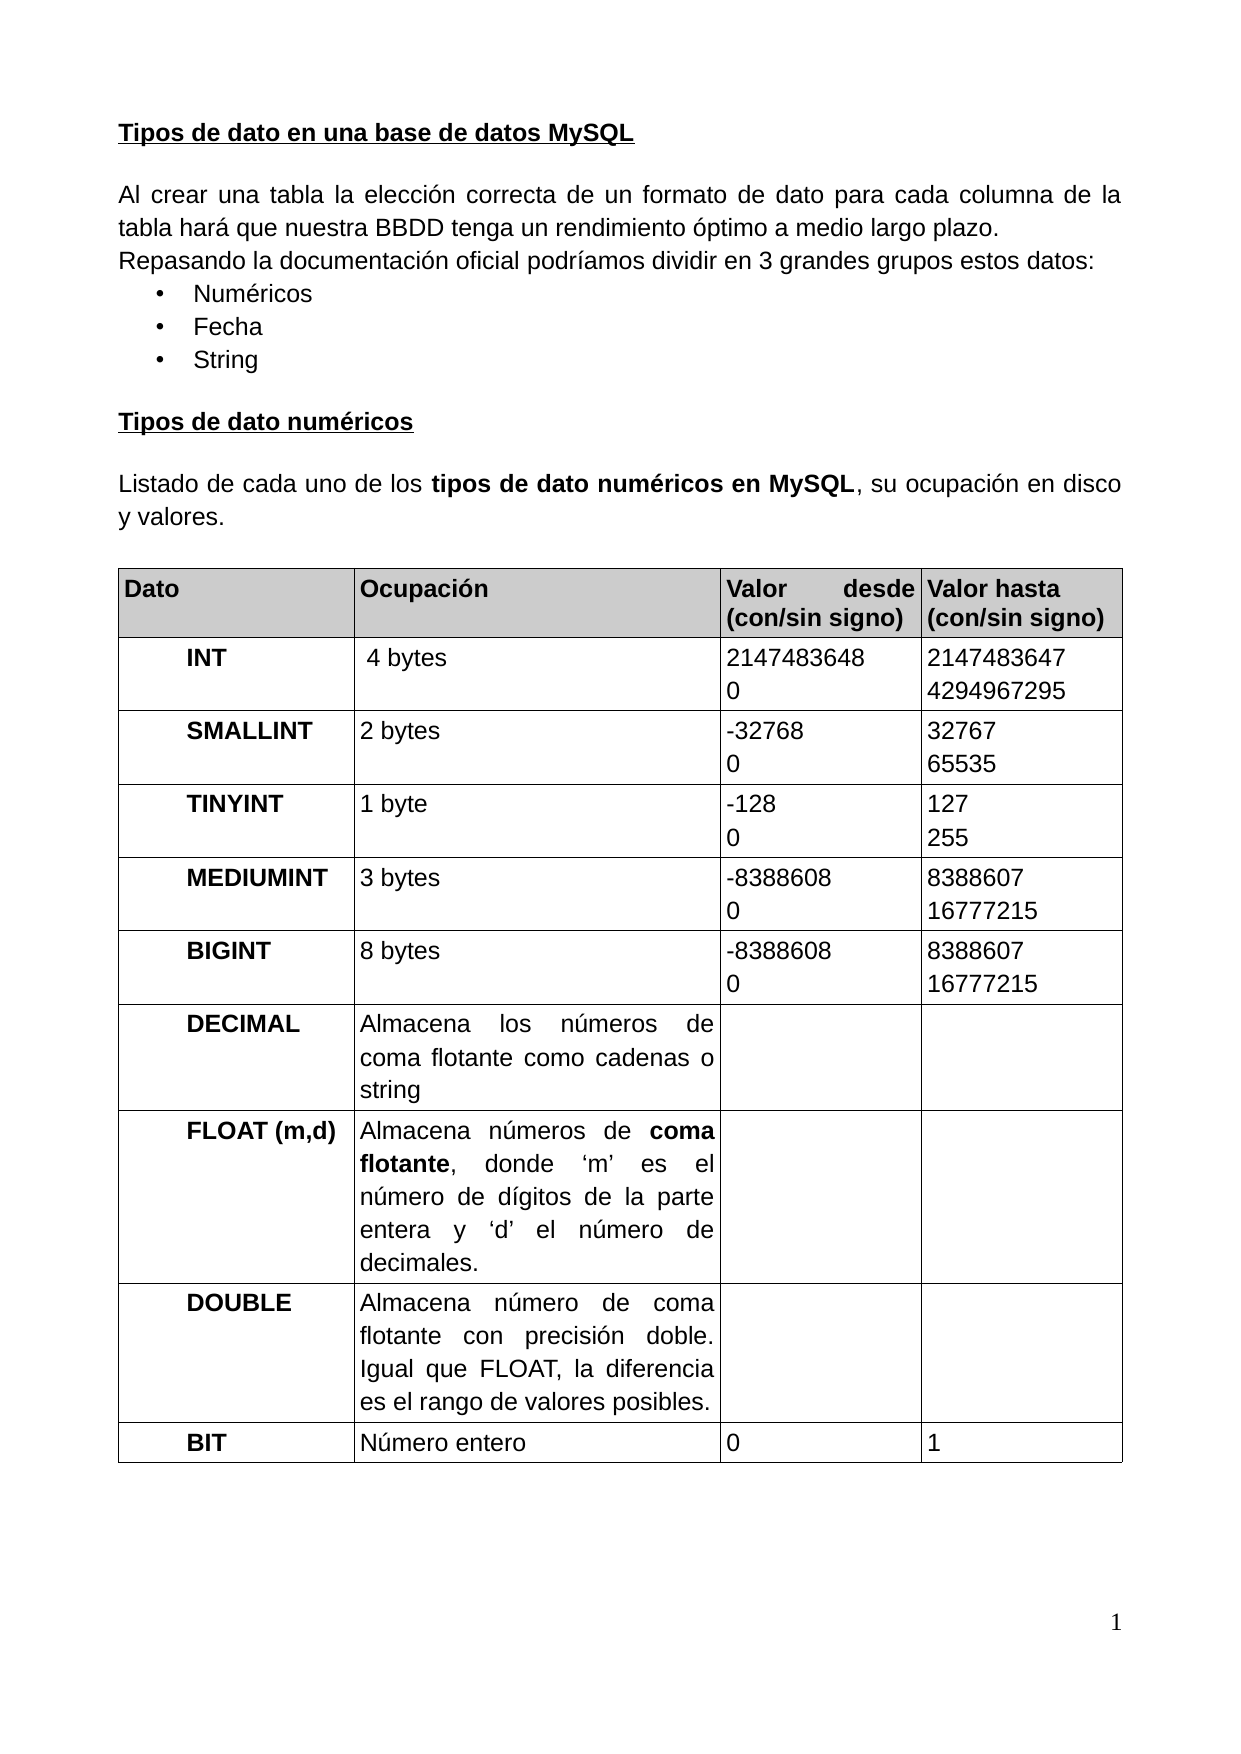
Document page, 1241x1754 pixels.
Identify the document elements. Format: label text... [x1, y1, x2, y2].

table_cell 127 255 [922, 785, 1122, 857]
table_cell INT [119, 638, 354, 710]
table_cell MEDIUMINT [119, 858, 354, 930]
table_cell -128 0 [721, 785, 921, 857]
table_cell [922, 1284, 1122, 1422]
table_cell BIGINT [119, 931, 354, 1004]
table_cell [721, 1005, 921, 1110]
table_cell Almacena números de coma flotante, donde ‘m’ es el número de dígitos de la parte entera y ‘d’ el número de decimales. [355, 1111, 720, 1282]
table_cell FLOAT (m,d) [119, 1111, 354, 1282]
table_cell 2147483648 0 [721, 638, 921, 710]
list String [156, 345, 1122, 374]
table_cell 1 byte [355, 785, 720, 857]
table_header Valor hasta (con/sin signo) [922, 569, 1122, 637]
table_header Ocupación [355, 569, 720, 637]
table_cell TINYINT [119, 785, 354, 857]
table_cell 2 bytes [355, 711, 720, 784]
table_cell 8 bytes [355, 931, 720, 1004]
table_cell -8388608 0 [721, 931, 921, 1004]
text Listado de cada uno de los tipos de dato numéricos en MySQL, su ocupación en disco y valores. [118, 469, 1122, 531]
table_cell [922, 1005, 1122, 1110]
table_cell Almacena los números de coma flotante como cadenas o string [355, 1005, 720, 1110]
table_cell Almacena número de coma flotante con precisión doble. Igual que FLOAT, la diferencia es el rango de valores posibles. [355, 1284, 720, 1422]
table_cell 3 bytes [355, 858, 720, 930]
table_header Valor desde (con/sin signo) [721, 569, 921, 637]
table_cell 8388607 16777215 [922, 931, 1122, 1004]
table_cell -8388608 0 [721, 858, 921, 930]
table_cell 32767 65535 [922, 711, 1122, 784]
table_header Dato [119, 569, 354, 637]
table_cell 4 bytes [355, 638, 720, 710]
subtitle Tipos de dato numéricos [118, 407, 1122, 436]
list Fecha [156, 312, 1122, 341]
table_cell SMALLINT [119, 711, 354, 784]
text Al crear una tabla la elección correcta de un formato de dato para cada columna de la tabla hará que nuestra BBDD tenga un rendimiento óptimo a medio largo plazo. [118, 180, 1122, 242]
table_cell 2147483647 4294967295 [922, 638, 1122, 710]
table_cell -32768 0 [721, 711, 921, 784]
table_cell [721, 1284, 921, 1422]
table_cell 0 [721, 1423, 921, 1462]
table_cell BIT [119, 1423, 354, 1462]
table_cell [922, 1111, 1122, 1282]
table_cell Número entero [355, 1423, 720, 1462]
table_cell 1 [922, 1423, 1122, 1462]
text Repasando la documentación oficial podríamos dividir en 3 grandes grupos estos datos: [118, 246, 1122, 275]
list Numéricos [156, 279, 1122, 308]
table_cell [721, 1111, 921, 1282]
table_cell DECIMAL [119, 1005, 354, 1110]
table_cell DOUBLE [119, 1284, 354, 1422]
subtitle Tipos de dato en una base de datos MySQL [118, 118, 1122, 147]
table_cell 8388607 16777215 [922, 858, 1122, 930]
